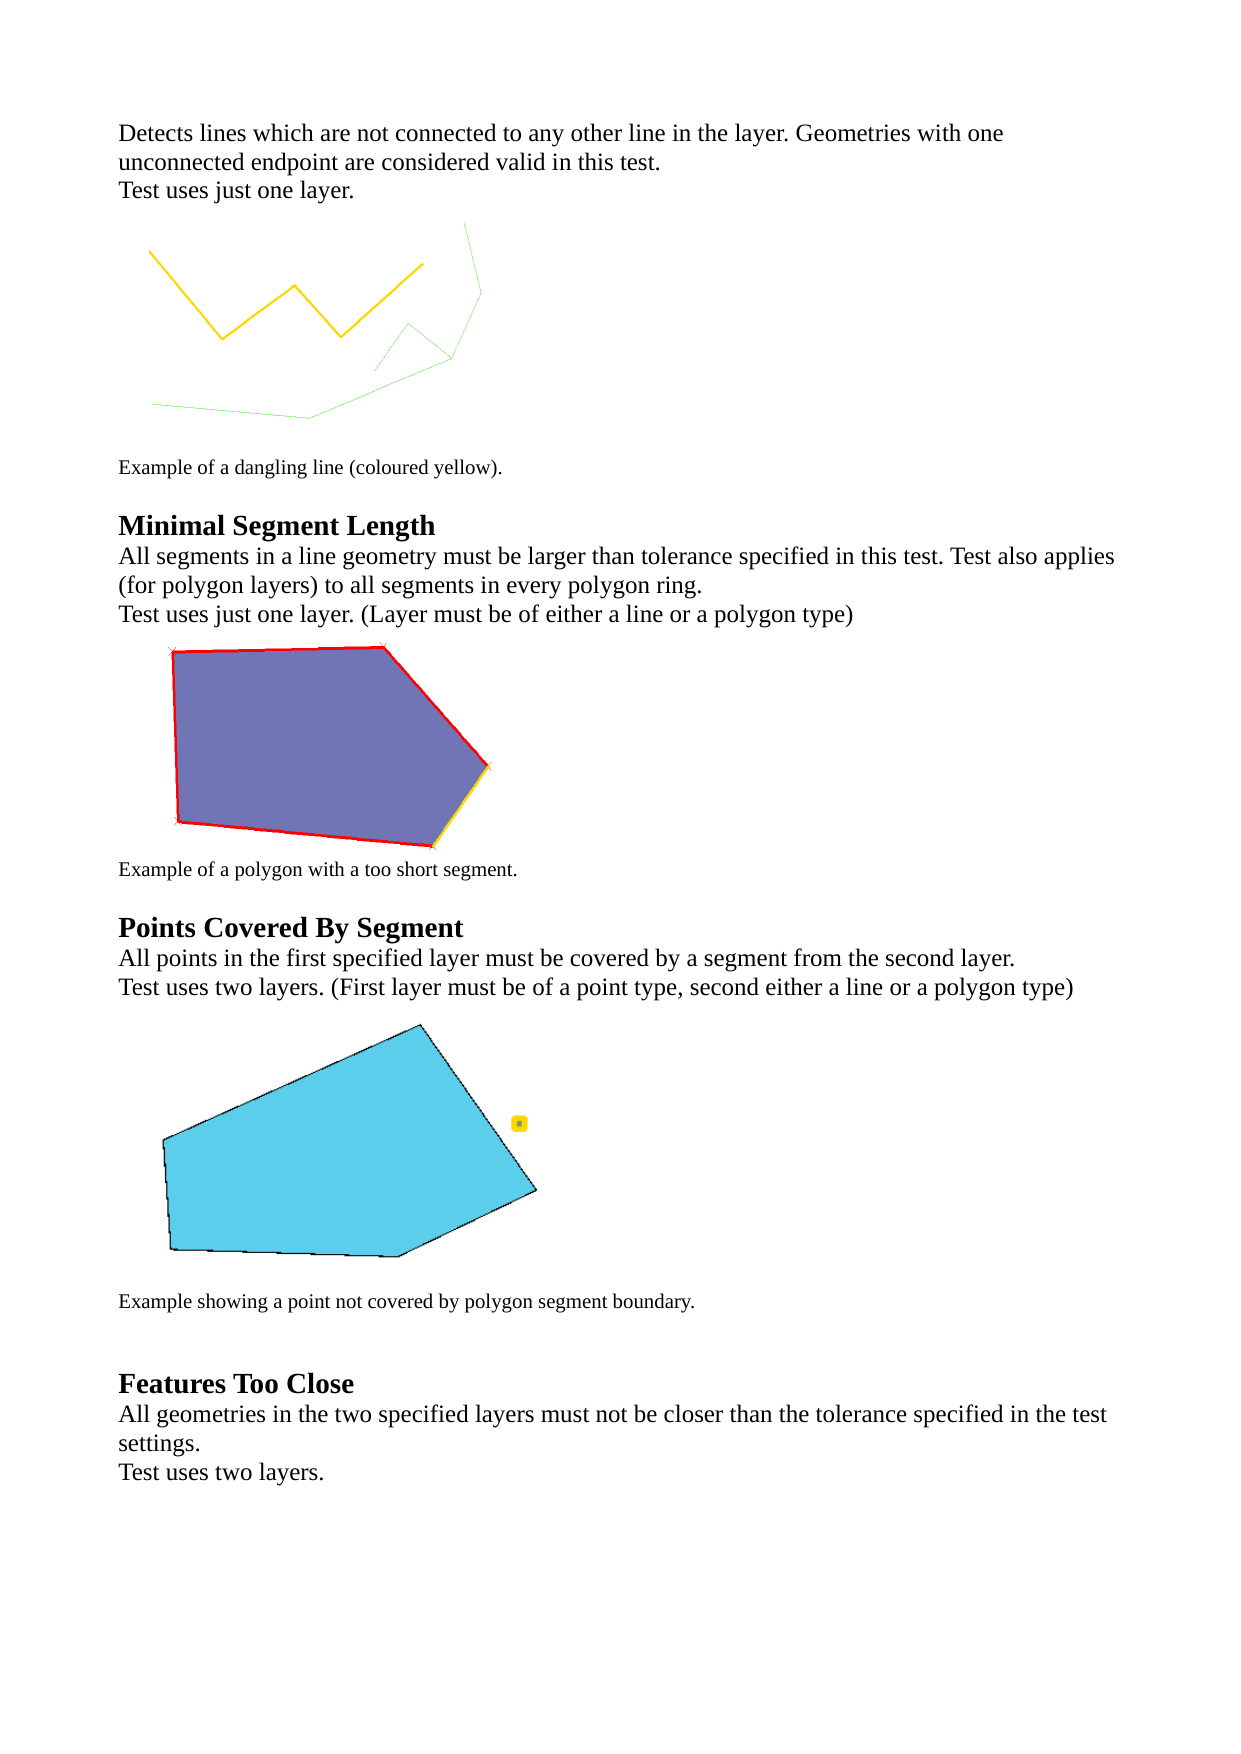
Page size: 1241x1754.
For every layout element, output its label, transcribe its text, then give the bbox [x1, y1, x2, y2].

text Test uses just one layer. [118, 176, 1122, 204]
text Minimal Segment Length [118, 508, 1122, 541]
text All points in the first specified layer must be covered by a segment from the second layer. [118, 943, 1122, 972]
text All geometries in the two specified layers must not be closer than the tolerance specified in the test settings. [118, 1399, 1122, 1457]
text Points Covered By Segment [118, 910, 1122, 943]
text Example showing a point not covered by polygon segment boundary. [118, 1289, 1122, 1313]
text Features Too Close [118, 1366, 1122, 1399]
text Test uses two layers. [118, 1457, 1122, 1486]
text Example of a dangling line (coloured yellow). [118, 455, 1122, 479]
picture [151, 1013, 550, 1265]
text Detects lines which are not connected to any other line in the layer. Geometries with one unconnected endpoint are considered valid in this test. [118, 118, 1122, 176]
text Example of a polygon with a too short segment. [118, 628, 1122, 881]
picture [142, 216, 487, 427]
text All segments in a line geometry must be larger than tolerance specified in this test. Test also applies (for polygon layers) to all segments in every polygon ring. [118, 541, 1122, 599]
picture [165, 641, 496, 858]
text Test uses just one layer. (Layer must be of either a line or a polygon type) [118, 599, 1122, 628]
text Test uses two layers. (First layer must be of a point type, second either a line or a polygon type) [118, 972, 1122, 1001]
